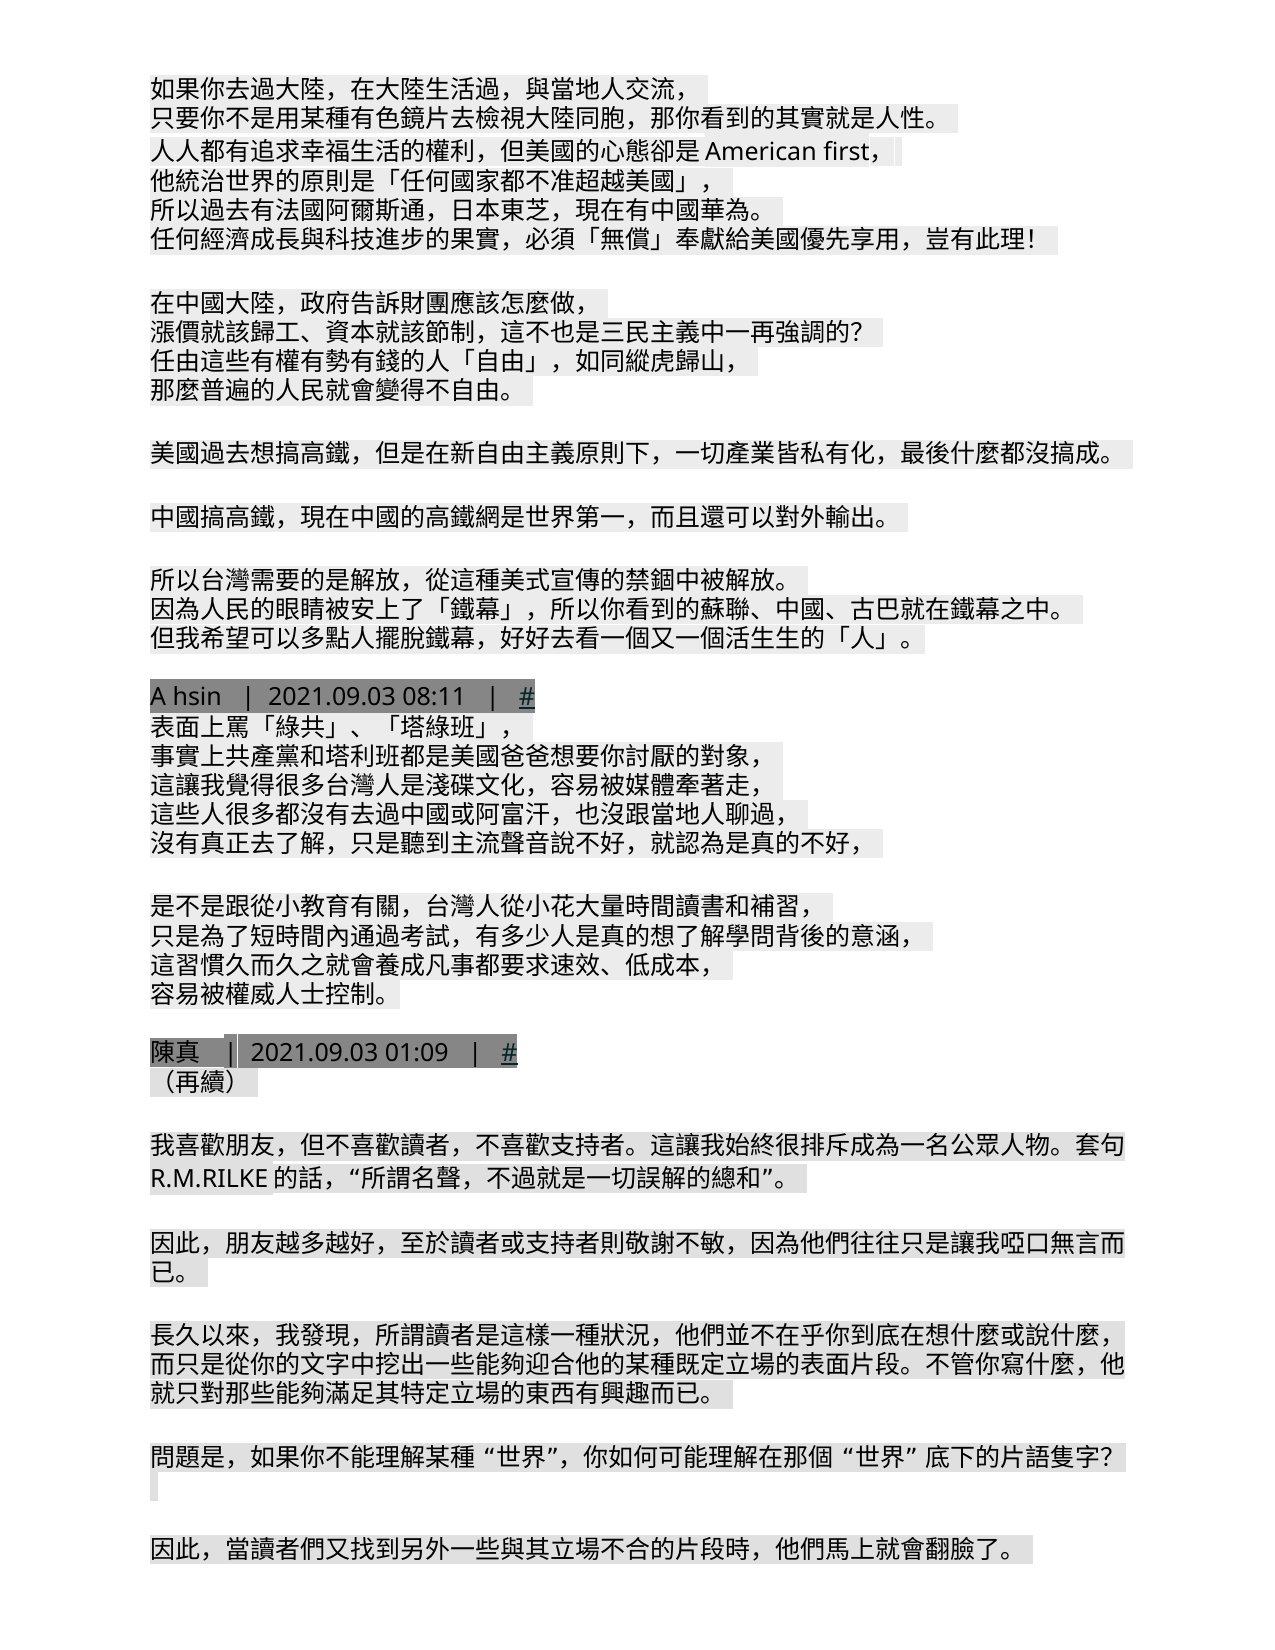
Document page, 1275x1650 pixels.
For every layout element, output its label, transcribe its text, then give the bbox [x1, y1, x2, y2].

text 表面上罵「綠共」、「塔綠班」， 事實上共產黨和塔利班都是美國爸爸想要你討厭的對象， 這讓我覺得很多台灣人是淺碟文化，容易被媒體牽著走， 這些人很多都沒有去過中國或阿富汗，也沒跟當地人聊過， 沒有真正去了解，只是聽到主流聲音說不好，就認為是真的不好， 是不是跟從小教育有關，台灣人從小花大量時間讀書和補習， 只是為了短時間內通過考試，有多少人是真的想了解學問背後的意涵， 這習慣久而久之就會養成凡事都要求速效、低成本， 容易被權威人士控制。 [150, 713, 1125, 1009]
text 陳真 | 2021.09.03 01:09 | # [150, 1034, 1125, 1068]
text （再續） 我喜歡朋友，但不喜歡讀者，不喜歡支持者。這讓我始終很排斥成為一名公眾人物。套句R.M.RILKE的話，“所謂名聲，不過就是一切誤解的總和”。 因此，朋友越多越好，至於讀者或支持者則敬謝不敏，因為他們往往只是讓我啞口無言而已。 長久以來，我發現，所謂讀者是這樣一種狀況，他們並不在乎你到底在想什麼或說什麼，而只是從你的文字中挖出一些能夠迎合他的某種既定立場的表面片段。不管你寫什麼，他就只對那些能夠滿足其特定立場的東西有興趣而已。 問題是，如果你不能理解某種 “世界”，你如何可能理解在那個 “世界” 底下的片語隻字？ 因此，當讀者們又找到另外一些與其立場不合的片段時，他們馬上就會翻臉了。 姑且撇開深沈的氣味問題不談，我們就光是只談所謂政治好了。各位讀者們，難道你從未想過在你痛罵綠色是一種腦殘的顏色的同時，你的腦子其實也不太靈光，一樣是泡過水的。 比方說近幾年，到處都可以聽到這樣的痛罵，痛罵民進黨很壞，簡直就是共產黨！ 有夠蠢吧！還會有比這更蠢的嗎？那就好像說一個人很壞，簡直比德蕾莎修女還壞；某個人好自私，根本就是個耶穌。請問有這種比喻嗎？ 這意味著什麼？意味著這些表面上好像跟你的立場一致的讀者們，其實跟綠色生物的基因比較接近，只是顏色不同而已。 最近又有所謂 “塔綠班” 的說法，嘲諷民進黨。真的有夠腦殘。塔利班是一群具有堅定信仰並且願意以身相殉的戰士。人渣黨呢？哪來任何信念或信仰可言？這個黨基本上就是一群蟑螂，旨在到處鑽縫覓食，遇光則四散躲藏。你拿不屈不撓的福音戰士來比喻一群骯髒到不行的蟑螂，天底下有這種比喻嗎？ [150, 1068, 1125, 1564]
text 如果你去過大陸，在大陸生活過，與當地人交流， 只要你不是用某種有色鏡片去檢視大陸同胞，那你看到的其實就是人性。 人人都有追求幸福生活的權利，但美國的心態卻是American first， 他統治世界的原則是「任何國家都不准超越美國」， 所以過去有法國阿爾斯通，日本東芝，現在有中國華為。 任何經濟成長與科技進步的果實，必須「無償」奉獻給美國優先享用，豈有此理！ 在中國大陸，政府告訴財團應該怎麼做， 漲價就該歸工、資本就該節制，這不也是三民主義中一再強調的？ 任由這些有權有勢有錢的人「自由」，如同縱虎歸山， 那麼普遍的人民就會變得不自由。 美國過去想搞高鐵，但是在新自由主義原則下，一切產業皆私有化，最後什麼都沒搞成。 中國搞高鐵，現在中國的高鐵網是世界第一，而且還可以對外輸出。 所以台灣需要的是解放，從這種美式宣傳的禁錮中被解放。 因為人民的眼睛被安上了「鐵幕」，所以你看到的蘇聯、中國、古巴就在鐵幕之中。 但我希望可以多點人擺脫鐵幕，好好去看一個又一個活生生的「人」。 [150, 75, 1125, 654]
text A hsin | 2021.09.03 08:11 | # [150, 679, 1125, 713]
